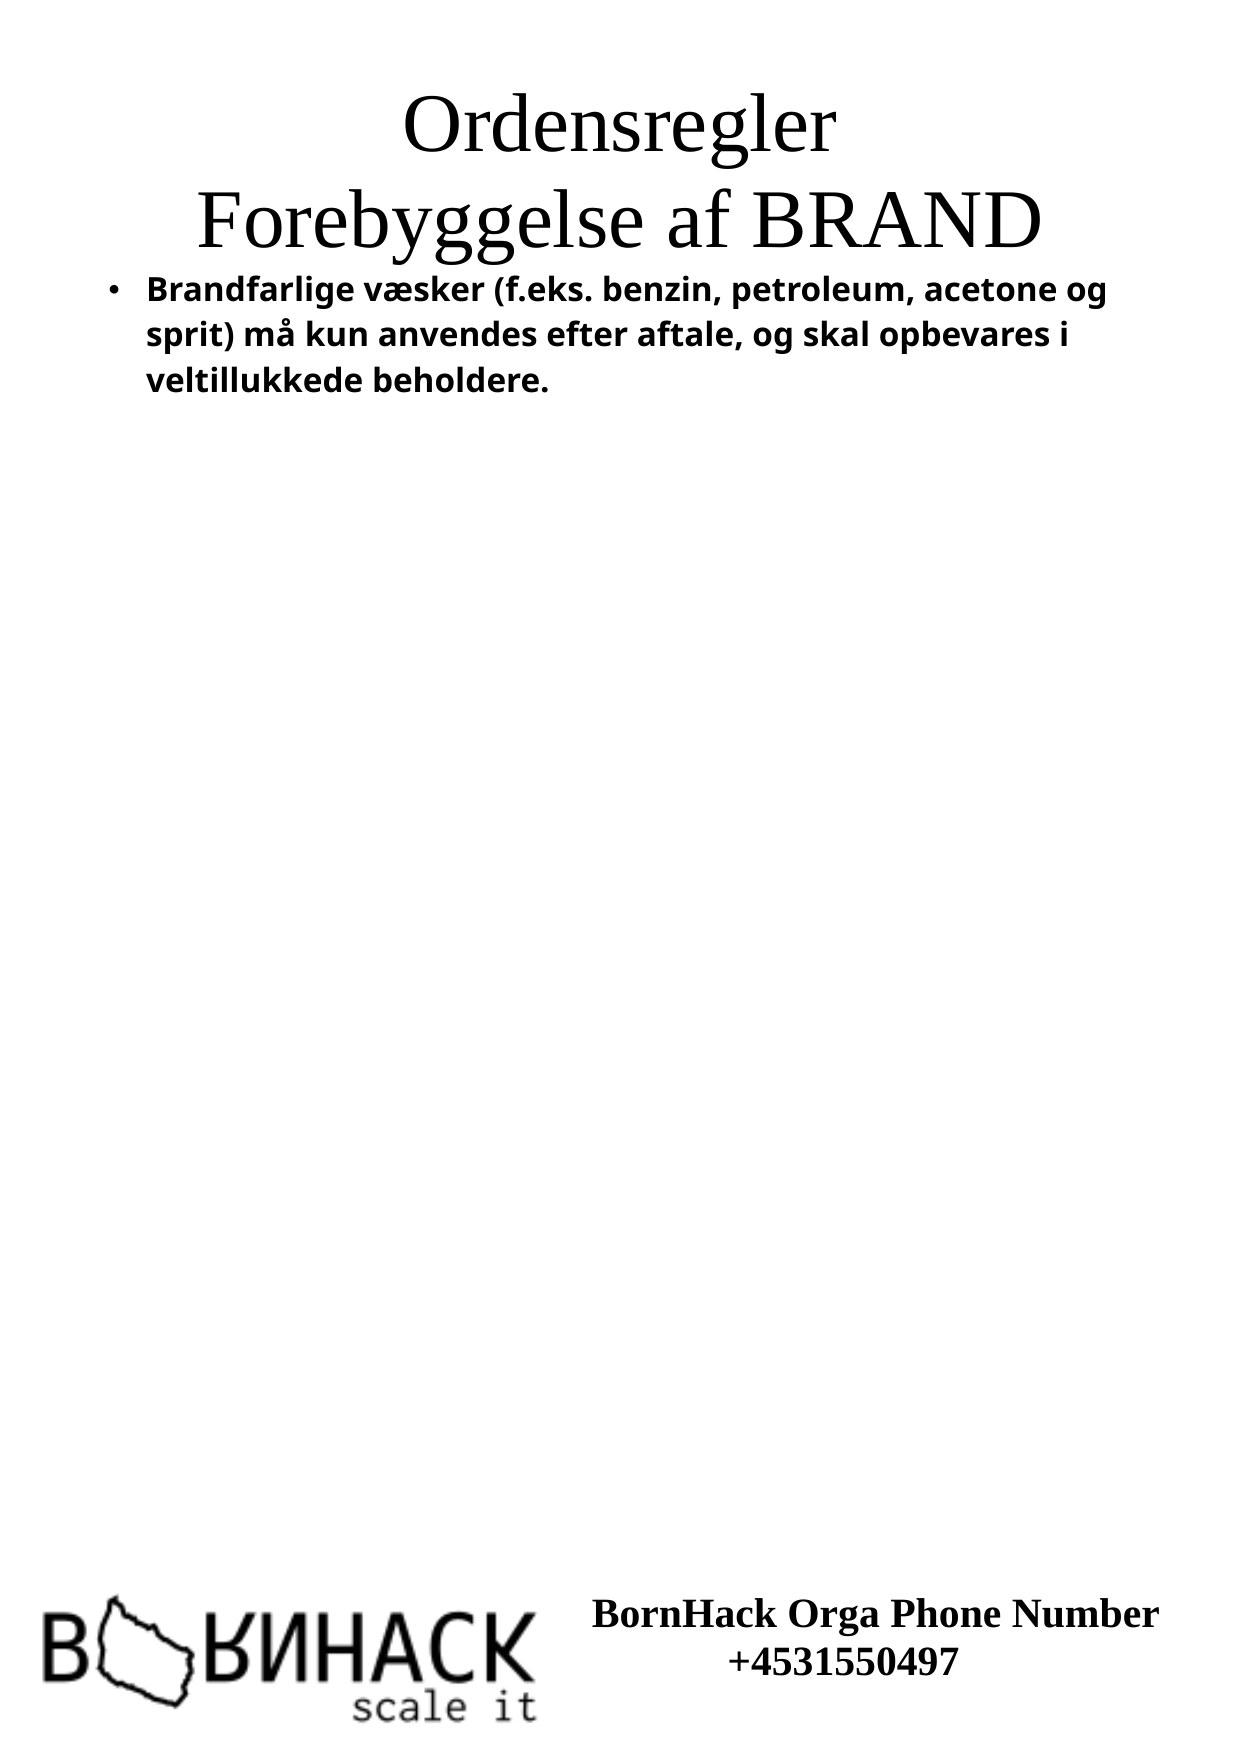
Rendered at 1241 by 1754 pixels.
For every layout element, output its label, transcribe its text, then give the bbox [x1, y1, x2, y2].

list Brandfarlige væsker (f.eks. benzin, petroleum, acetone og sprit) må kun anvendes efter aftale, og skal opbevares i veltillukkede beholdere. [108, 266, 1169, 402]
picture [18, 1592, 561, 1737]
